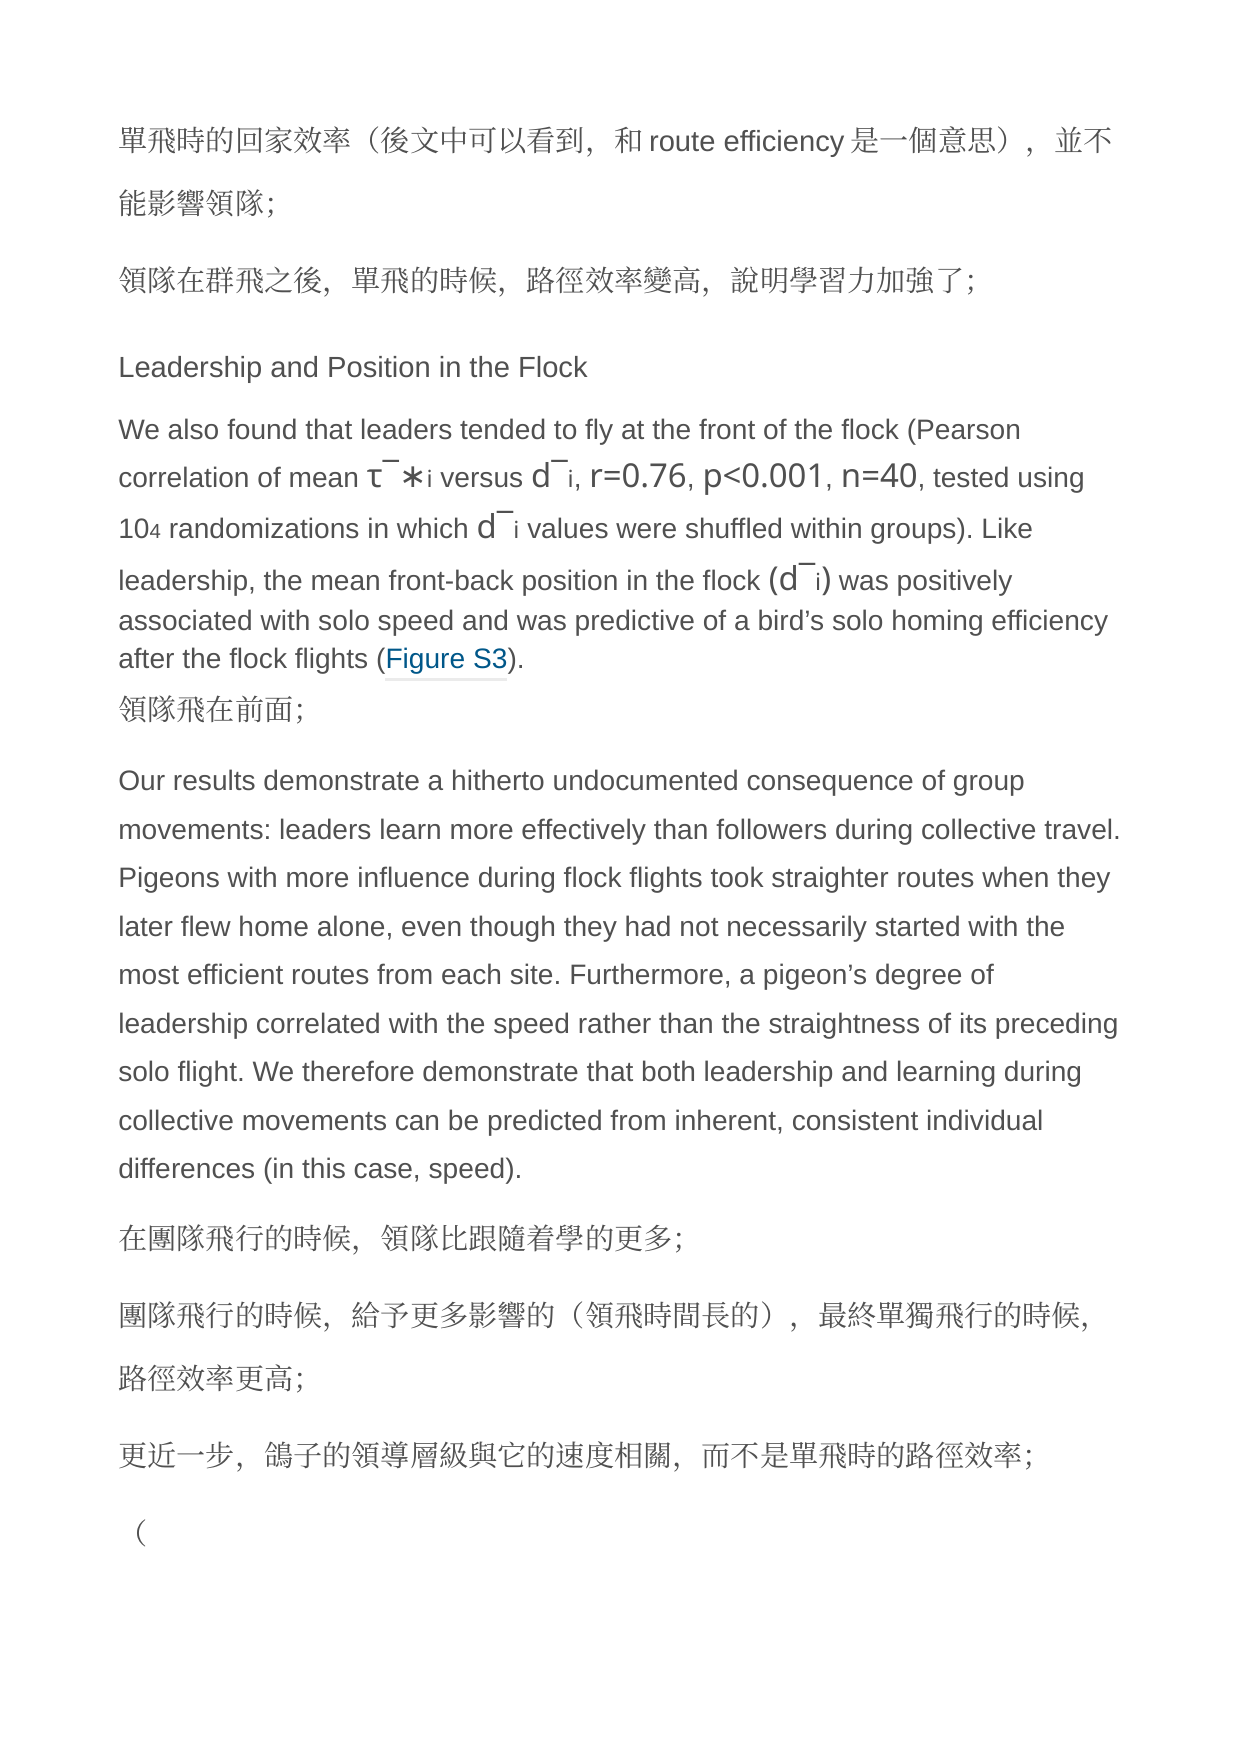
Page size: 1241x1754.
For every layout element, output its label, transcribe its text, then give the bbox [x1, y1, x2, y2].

text We also found that leaders tended to fly at the front of the flock (Pearson correlation of mean τ¯∗i versus d¯i, r=0.76, p<0.001, n=40, tested using 104 randomizations in which d¯i values were shuffled within groups). Like leadership, the mean front-back position in the flock (d¯i) was positively associated with solo speed and was predictive of a bird’s solo homing efficiency after the flock flights (Figure S3). [118, 413, 1122, 681]
text 領隊飛在前面； [118, 687, 1122, 728]
text 更近一步，鴿子的領導層級與它的速度相關，而不是單飛時的路徑效率； [118, 1433, 1122, 1475]
text Our results demonstrate a hitherto undocumented consequence of group movements: leaders learn more effectively than followers during collective travel. Pigeons with more influence during flock flights took straighter routes when they later flew home alone, even though they had not necessarily started with the most efficient routes from each site. Furthermore, a pigeon’s degree of leadership correlated with the speed rather than the straightness of its preceding solo flight. We therefore demonstrate that both leadership and learning during collective movements can be predicted from inherent, consistent individual differences (in this case, speed). [118, 764, 1122, 1185]
text （ [118, 1511, 1122, 1552]
text 在團隊飛行的時候，領隊比跟隨着學的更多； [118, 1216, 1122, 1257]
text 單飛時的回家效率（後文中可以看到，和route efficiency是一個意思），並不能影響領隊； [118, 118, 1122, 223]
text 團隊飛行的時候，給予更多影響的（領飛時間長的），最終單獨飛行的時候，路徑效率更高； [118, 1293, 1122, 1398]
text 領隊在群飛之後，單飛的時候，路徑效率變高，說明學習力加強了； [118, 258, 1122, 300]
subtitle Leadership and Position in the Flock [118, 350, 1122, 384]
